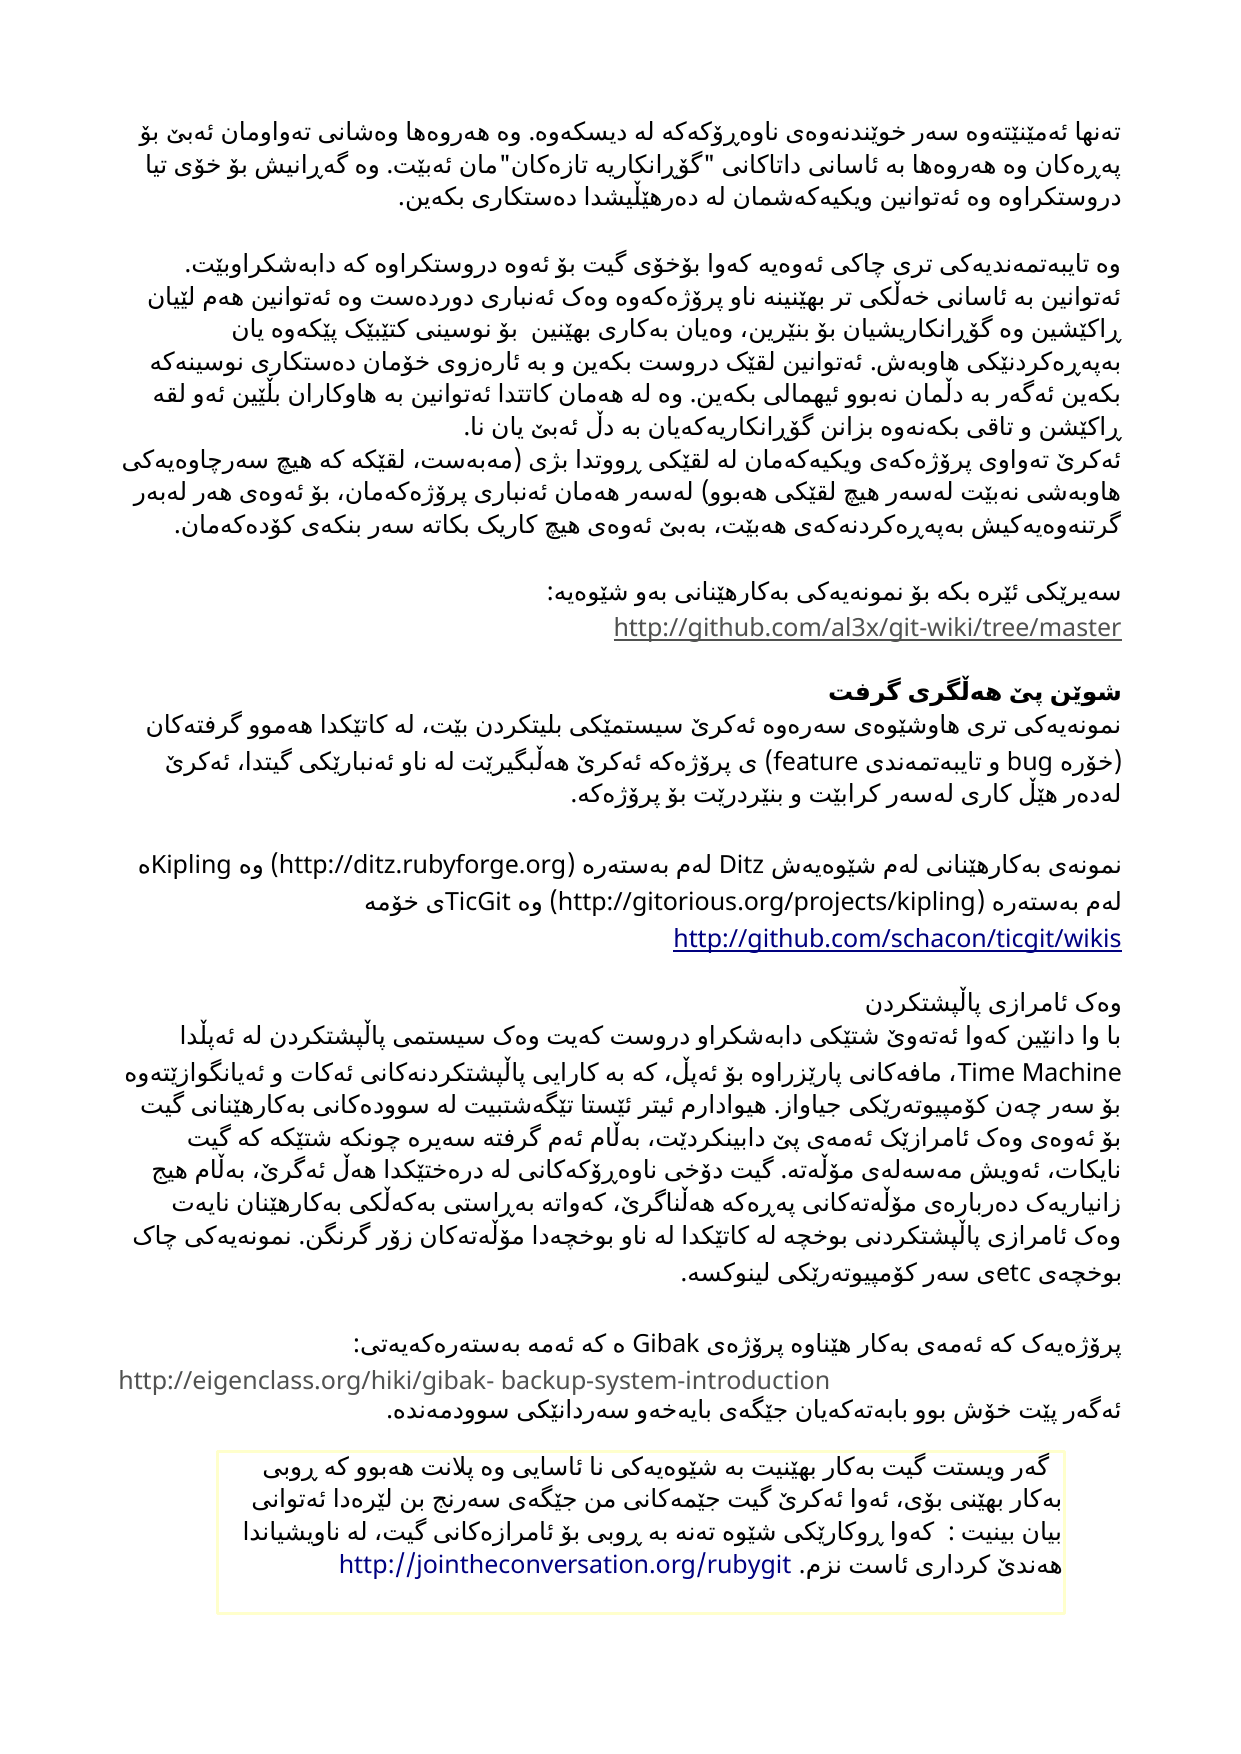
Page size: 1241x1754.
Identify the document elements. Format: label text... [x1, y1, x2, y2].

text ئەگەر پێت خۆش بوو بابەتەکەیان جێگەی بایەخەو سەردانێکی سوودمەندە. [118, 1396, 1122, 1429]
text ئەکرێ تەواوی پرۆژەکەی ویکیەکەمان لە لقێکی ڕووتدا بژی (مەبەست، لقێکە کە هیچ سەرچاوەیەکی هاوبەشی نەبێت لەسەر هیچ لقێکی هەبوو) لەسەر هەمان ئەنباری پرۆژەکەمان، بۆ ئەوەی هەر لەبەر گرتنەوەیەکیش بەپەڕەکردنەکەی هەبێت، بەبێ ئەوەی هیچ کاریک بکاتە سەر بنکەی کۆدەکەمان. [118, 446, 1122, 543]
text تەنها ئەمێنێتەوە سەر خوێندنەوەی ناوەڕۆکەکە لە دیسکەوە. وە هەروەها وەشانی تەواومان ئەبێ بۆ پەڕەکان وە هەروەها بە ئاسانی داتاکانی "گۆڕانکاریە تازەکان"مان ئەبێت. وە گەڕانیش بۆ خۆی تیا دروستکراوە وە ئەتوانین ویکیەکەشمان لە دەرهێڵیشدا دەستکاری بکەین. [118, 118, 1122, 216]
text http://eigenclass.org/hiki/gibak- backup-system-introduction [118, 1362, 1122, 1396]
text وەک ئامرازی پاڵپشتکردن [118, 989, 1122, 1022]
text سەیرێکی ئێرە بکە بۆ نمونەیەکی بەکارهێنانی بەو شێوەیە: http://github.com/al3x/git-wiki/tree/master [118, 577, 1122, 644]
text وە تایبەتمەندیەکی تری چاکی ئەوەیە کەوا بۆخۆی گیت بۆ ئەوە دروستکراوە کە دابەشکراوبێت. ئەتوانین بە ئاسانی خەڵکی تر بهێنینە ناو پرۆژەکەوە وەک ئەنباری دوردەست وە ئەتوانین هەم لێیان ڕاکێشین وە گۆڕانکاریشیان بۆ بنێرین، وەیان بەکاری بهێنین بۆ نوسینی کتێبێک پێکەوە یان بەپەڕەکردنێکی هاوبەش. ئەتوانین لقێک دروست بکەین و بە ئارەزوی خۆمان دەستکاری نوسینەکە بکەین ئەگەر بە دڵمان نەبوو ئیهمالی بکەین. وە لە هەمان کاتتدا ئەتوانین بە هاوکاران بڵێین ئەو لقە ڕاکێشن و تاقی بکەنەوە بزانن گۆڕانکاریەکەیان بە دڵ ئەبێ یان نا. [118, 250, 1122, 446]
text شوێن پێ هەڵگری گرفت [118, 678, 1122, 711]
text پرۆژەیەک کە ئەمەی بەکار هێناوە پرۆژەی Gibak ە کە ئەمە بەستەرەکەیەتی: [118, 1325, 1122, 1362]
text نمونەی بەکارهێنانی لەم شێوەیەش Ditz لەم بەستەرە (http://ditz.rubyforge.org) وە Kiplingە لەم بەستەرە (http://gitorious.org/projects/kipling) وە TicGitی خۆمە http://github.com/schacon/ticgit/wikis [118, 847, 1122, 955]
text نمونەیەکی تری هاوشێوەی سەرەوە ئەکرێ سیستمێکی بلیتکردن بێت، لە کاتێکدا هەموو گرفتەکان (خۆرە bug و تایبەتمەندی feature) ی پرۆژەکە ئەکرێ هەڵبگیرێت لە ناو ئەنبارێکی گیتدا، ئەکرێ لەدەر هێڵ کاری لەسەر کرابێت و بنێردرێت بۆ پرۆژەکە. [118, 711, 1122, 813]
text با وا دانێین کەوا ئەتەوێ شتێکی دابەشکراو دروست کەیت وەک سیستمی پاڵپشتکردن لە ئەپڵدا Time Machine، مافەکانی پارێزراوە بۆ ئەپڵ، کە بە کارایی پاڵپشتکردنەکانی ئەکات و ئەیانگوازێتەوە بۆ سەر چەن کۆمپیوتەرێکی جیاواز. هیوادارم ئیتر ئێستا تێگەشتبیت لە سوودەکانی بەکارهێنانی گیت بۆ ئەوەی وەک ئامرازێک ئەمەی پێ دابینکردێت، بەڵام ئەم گرفتە سەیرە چونکە شتێکە کە گیت نایکات، ئەویش مەسەلەی مۆڵەتە. گیت دۆخی ناوەڕۆکەکانی لە درەختێکدا هەڵ ئەگرێ، بەڵام هیج زانیاریەک دەربارەی مۆڵەتەکانی پەڕەکە هەڵناگرێ، کەواتە بەڕاستی بەکەڵکی بەکارهێنان نایەت وەک ئامرازی پاڵپشتکردنی بوخچە لە کاتێکدا لە ناو بوخچەدا مۆڵەتەکان زۆر گرنگن. نمونەیەکی چاک بوخچەی etcی سەر کۆمپیوتەرێکی لینوکسە. [118, 1022, 1122, 1291]
